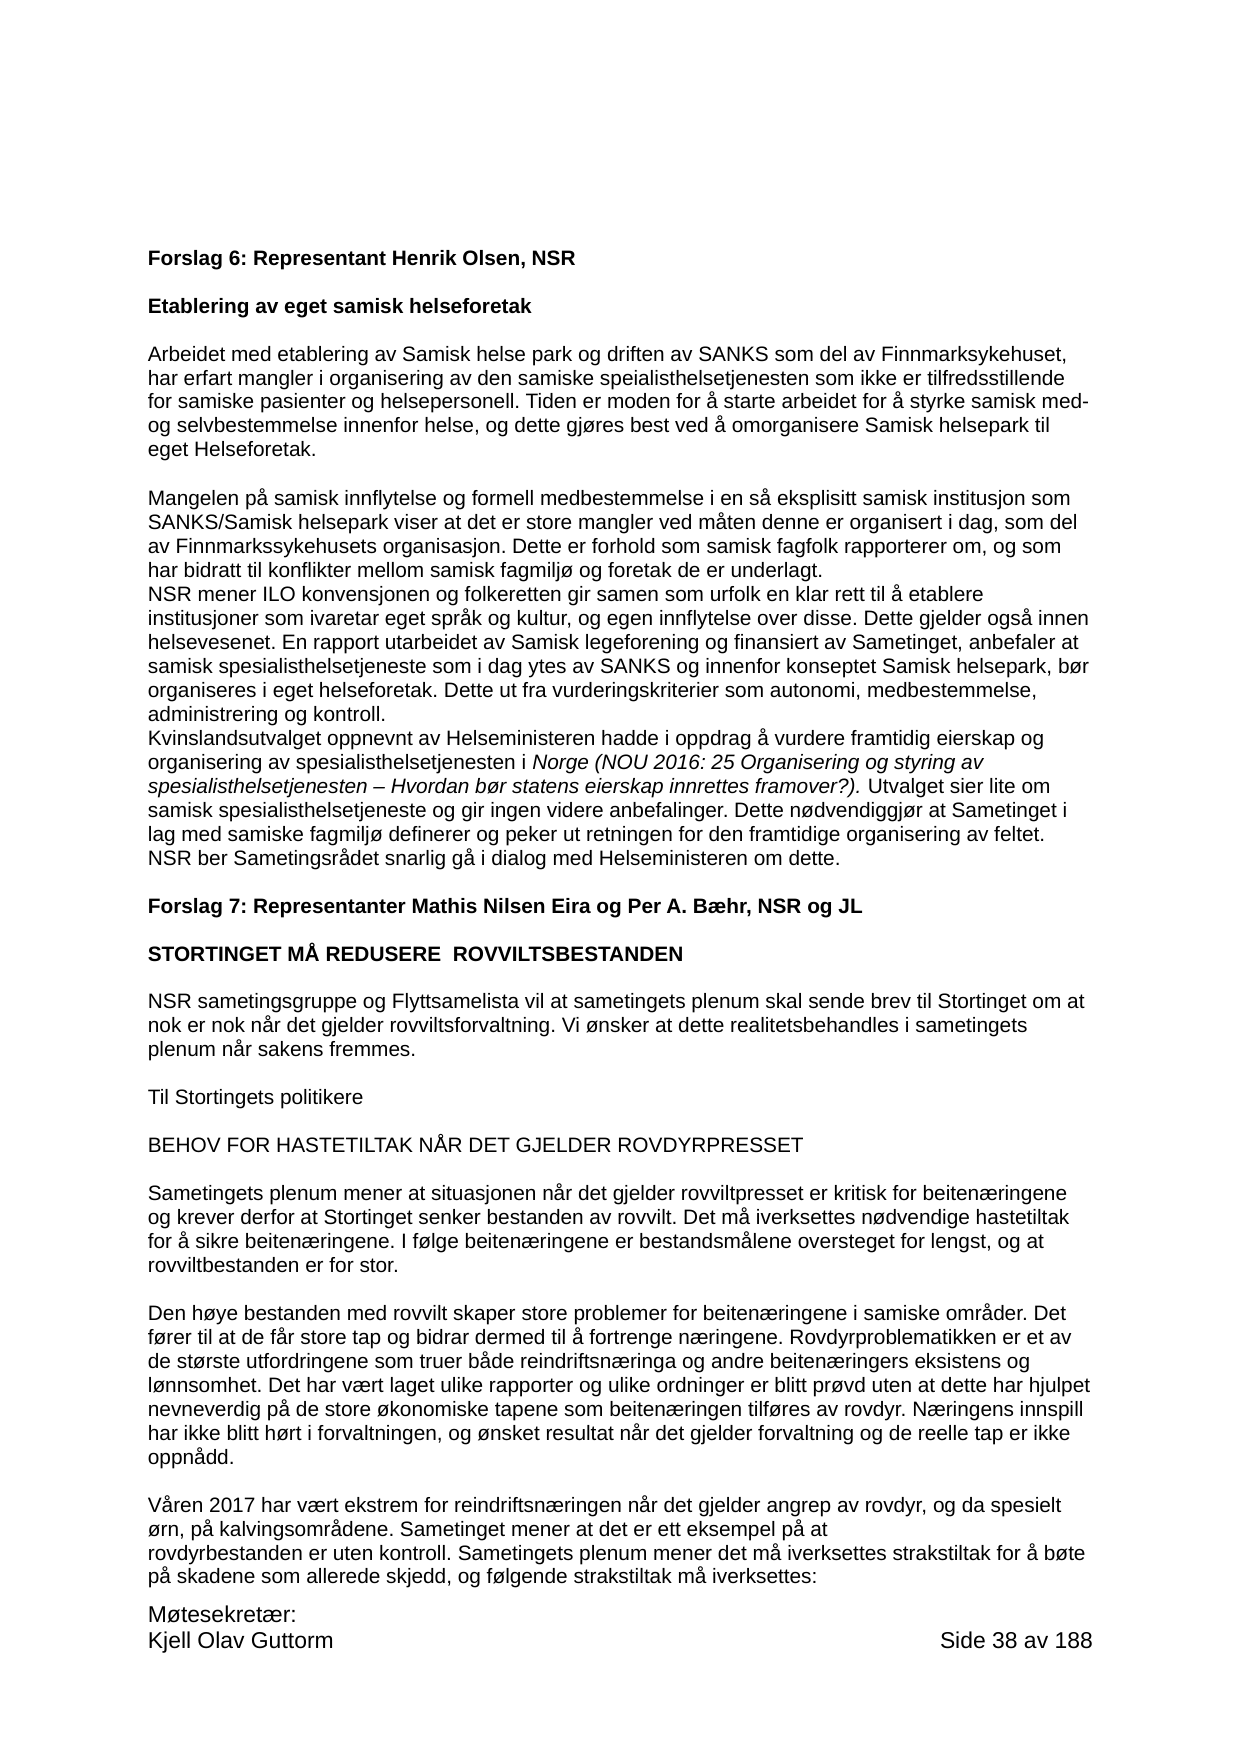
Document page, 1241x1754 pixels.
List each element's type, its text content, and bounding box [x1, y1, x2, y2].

table_header Forslag 6: Representant Henrik Olsen, NSR Etablering av eget samisk helseforetak Arbeidet med etablering av Samisk helse park og driften av SANKS som del av Finnmarksykehuset, har erfart mangler i organisering av den samiske speialisthelsetjenesten som ikke er tilfredsstillende for samiske pasienter og helsepersonell. Tiden er moden for å starte arbeidet for å styrke samisk med- og selvbestemmelse innenfor helse, og dette gjøres best ved å omorganisere Samisk helsepark til eget Helseforetak. Mangelen på samisk innflytelse og formell medbestemmelse i en så eksplisitt samisk institusjon som SANKS/Samisk helsepark viser at det er store mangler ved måten denne er organisert i dag, som del av Finnmarkssykehusets organisasjon. Dette er forhold som samisk fagfolk rapporterer om, og som har bidratt til konflikter mellom samisk fagmiljø og foretak de er underlagt. NSR mener ILO konvensjonen og folkeretten gir samen som urfolk en klar rett til å etablere institusjoner som ivaretar eget språk og kultur, og egen innflytelse over disse. Dette gjelder også innen helsevesenet. En rapport utarbeidet av Samisk legeforening og finansiert av Sametinget, anbefaler at samisk spesialisthelsetjeneste som i dag ytes av SANKS og innenfor konseptet Samisk helsepark, bør organiseres i eget helseforetak. Dette ut fra vurderingskriterier som autonomi, medbestemmelse, administrering og kontroll. Kvinslandsutvalget oppnevnt av Helseministeren hadde i oppdrag å vurdere framtidig eierskap og organisering av spesialisthelsetjenesten i Norge (NOU 2016: 25 Organisering og styring av spesialisthelsetjenesten – Hvordan bør statens eierskap innrettes framover?). Utvalget sier lite om samisk spesialisthelsetjeneste og gir ingen videre anbefalinger. Dette nødvendiggjør at Sametinget i lag med samiske fagmiljø definerer og peker ut retningen for den framtidige organisering av feltet. NSR ber Sametingsrådet snarlig gå i dialog med Helseministeren om dette. Forslag 7: Representanter Mathis Nilsen Eira og Per A. Bæhr, NSR og JL STORTINGET MÅ REDUSERE ROVVILTSBESTANDEN NSR sametingsgruppe og Flyttsamelista vil at sametingets plenum skal sende brev til Stortinget om at nok er nok når det gjelder rovviltsforvaltning. Vi ønsker at dette realitetsbehandles i sametingets plenum når sakens fremmes. Til Stortingets politikere BEHOV FOR HASTETILTAK NÅR DET GJELDER ROVDYRPRESSET Sametingets plenum mener at situasjonen når det gjelder rovviltpresset er kritisk for beitenæringene og krever derfor at Stortinget senker bestanden av rovvilt. Det må iverksettes nødvendige hastetiltak for å sikre beitenæringene. I følge beitenæringene er bestandsmålene oversteget for lengst, og at rovviltbestanden er for stor. Den høye bestanden med rovvilt skaper store problemer for beitenæringene i samiske områder. Det fører til at de får store tap og bidrar dermed til å fortrenge næringene. Rovdyrproblematikken er et av de største utfordringene som truer både reindriftsnæringa og andre beitenæringers eksistens og lønnsomhet. Det har vært laget ulike rapporter og ulike ordninger er blitt prøvd uten at dette har hjulpet nevneverdig på de store økonomiske tapene som beitenæringen tilføres av rovdyr. Næringens innspill har ikke blitt hørt i forvaltningen, og ønsket resultat når det gjelder forvaltning og de reelle tap er ikke oppnådd. Våren 2017 har vært ekstrem for reindriftsnæringen når det gjelder angrep av rovdyr, og da spesielt ørn, på kalvingsområdene. Sametinget mener at det er ett eksempel på at rovdyrbestanden er uten kontroll. Sametingets plenum mener det må iverksettes strakstiltak for å bøte på skadene som allerede skjedd, og følgende strakstiltak må iverksettes: [136, 148, 1104, 1588]
